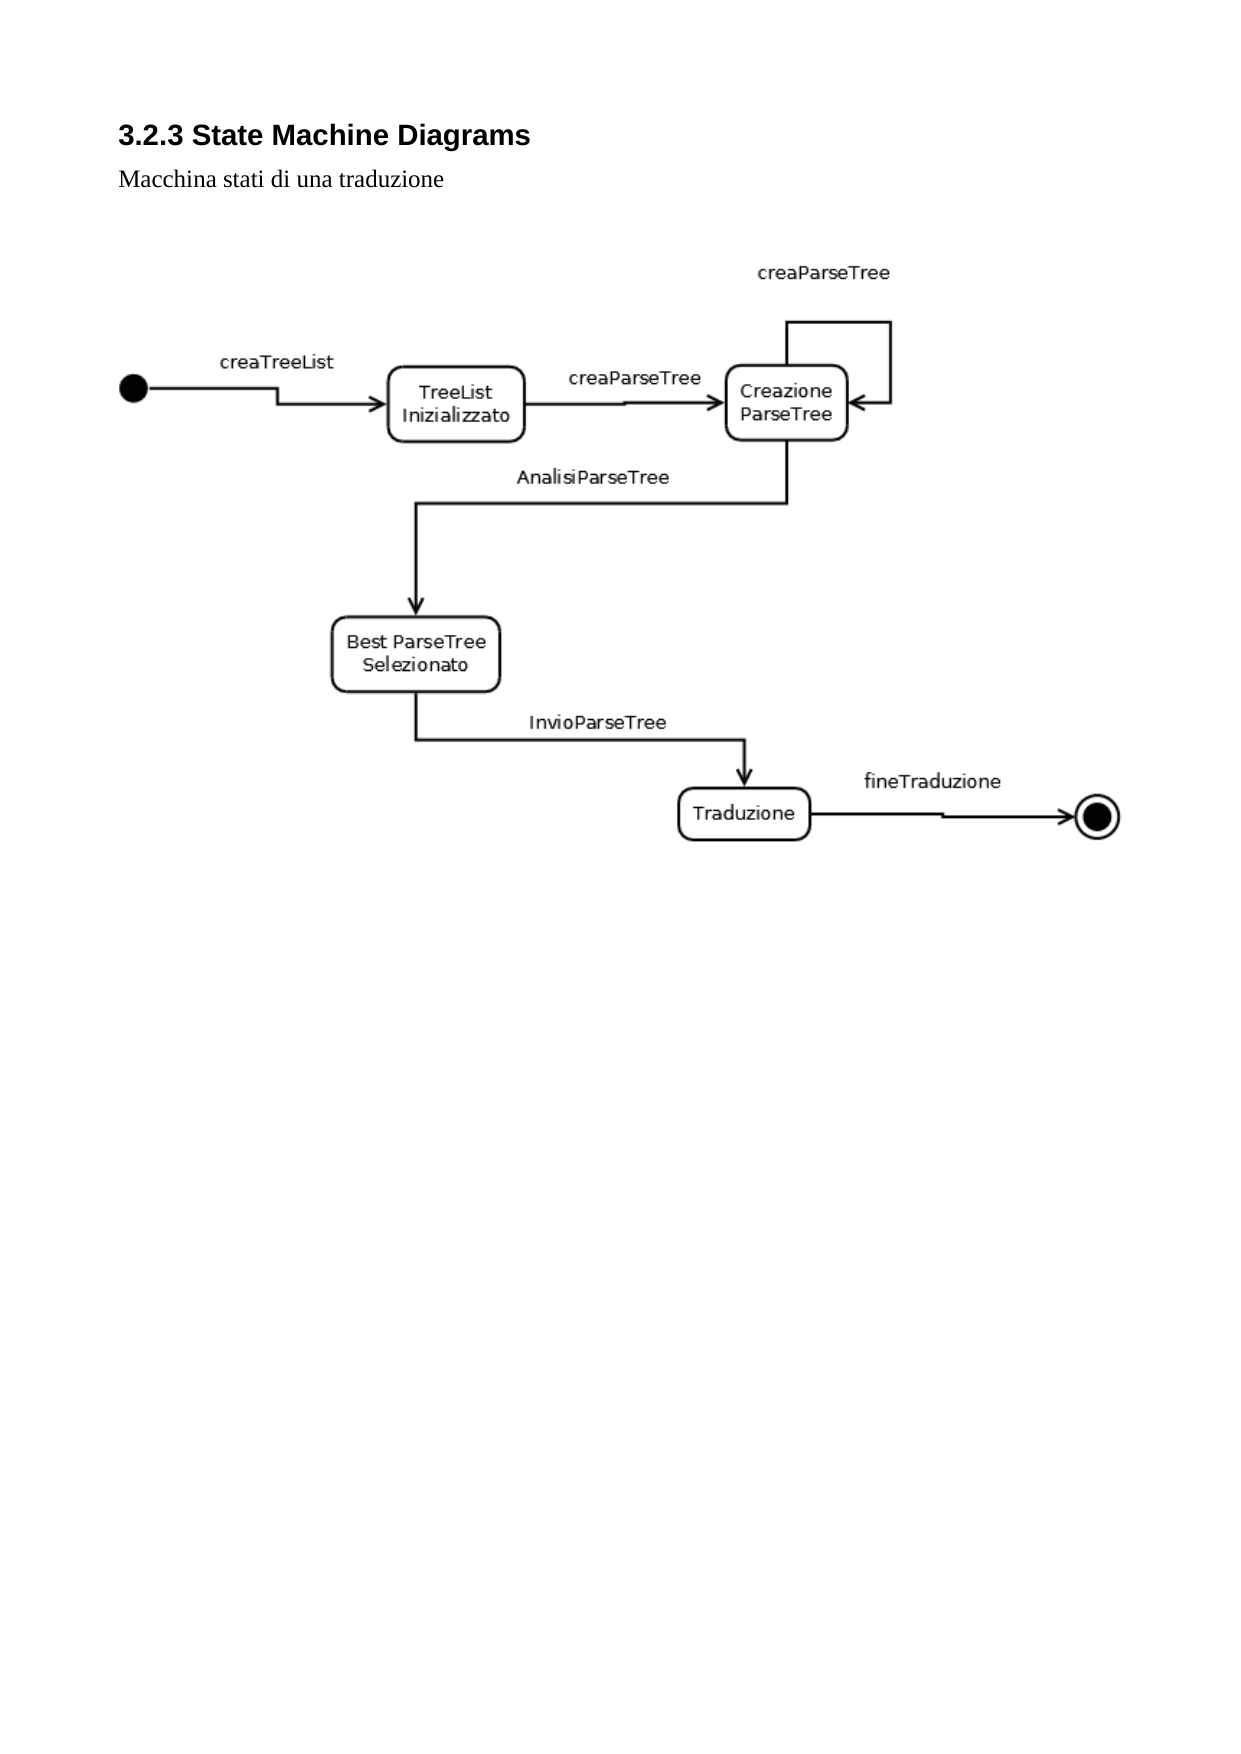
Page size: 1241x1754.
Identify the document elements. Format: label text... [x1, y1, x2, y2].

subtitle 3.2.3 State Machine Diagrams [118, 118, 1122, 152]
text Macchina stati di una traduzione [118, 164, 1122, 193]
picture [118, 262, 1123, 843]
